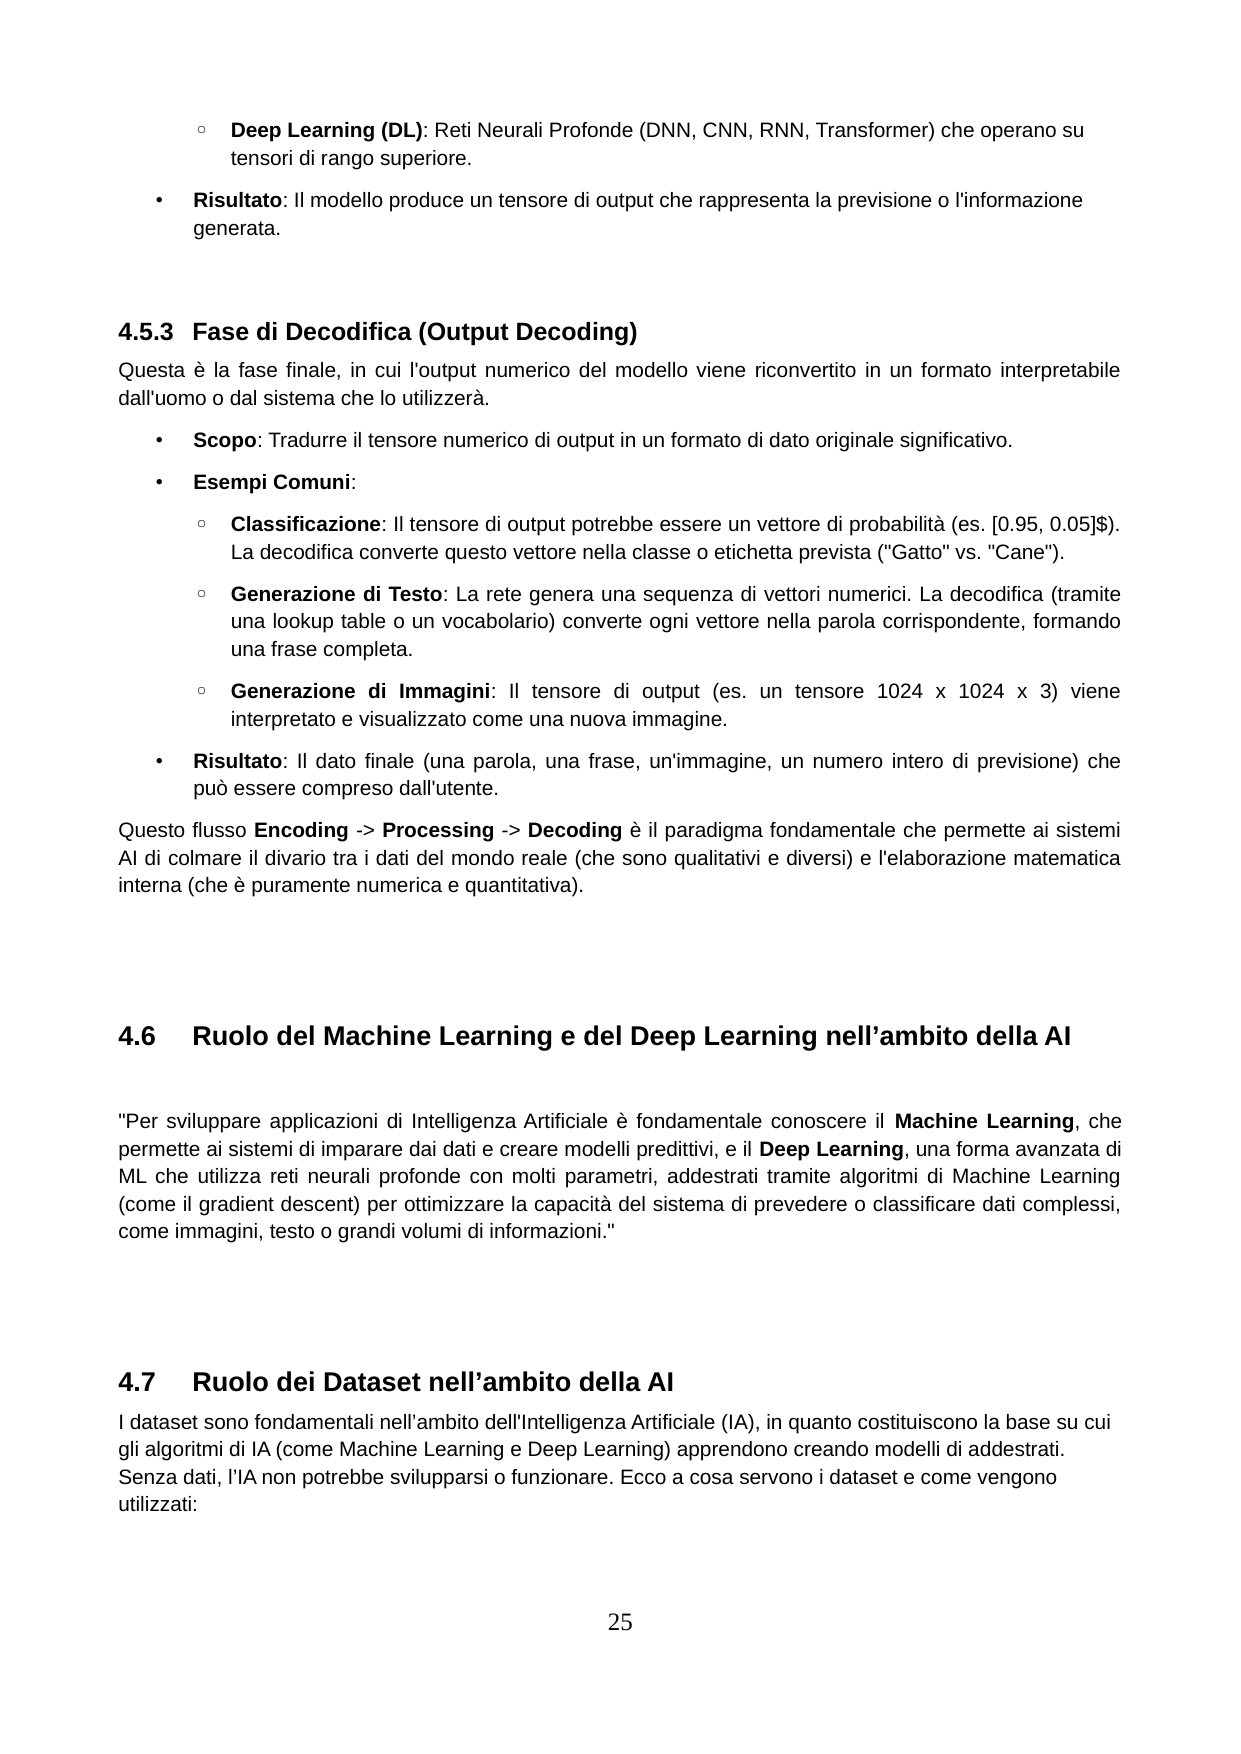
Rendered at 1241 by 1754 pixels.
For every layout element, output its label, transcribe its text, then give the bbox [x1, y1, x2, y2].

text I dataset sono fondamentali nell’ambito dell'Intelligenza Artificiale (IA), in quanto costituiscono la base su cui gli algoritmi di IA (come Machine Learning e Deep Learning) apprendono creando modelli di addestrati. Senza dati, l’IA non potrebbe svilupparsi o funzionare. Ecco a cosa servono i dataset e come vengono utilizzati: [118, 1410, 1122, 1516]
subtitle Ruolo dei Dataset nell’ambito della AI [118, 1366, 1122, 1397]
text "Per sviluppare applicazioni di Intelligenza Artificiale è fondamentale conoscere il Machine Learning, che permette ai sistemi di imparare dai dati e creare modelli predittivi, e il Deep Learning, una forma avanzata di ML che utilizza reti neurali profonde con molti parametri, addestrati tramite algoritmi di Machine Learning (come il gradient descent) per ottimizzare la capacità del sistema di prevedere o classificare dati complessi, come immagini, testo o grandi volumi di informazioni." [118, 1109, 1122, 1243]
list Deep Learning (DL): Reti Neurali Profonde (DNN, CNN, RNN, Transformer) che operano su tensori di rango superiore. [193, 118, 1122, 170]
list Generazione di Testo: La rete genera una sequenza di vettori numerici. La decodifica (tramite una lookup table o un vocabolario) converte ogni vettore nella parola corrispondente, formando una frase completa. [193, 582, 1122, 661]
list Risultato: Il dato finale (una parola, una frase, un'immagine, un numero intero di previsione) che può essere compreso dall'utente. [156, 749, 1122, 800]
list Classificazione: Il tensore di output potrebbe essere un vettore di probabilità (es. [0.95, 0.05]$). La decodifica converte questo vettore nella classe o etichetta prevista ("Gatto" vs. "Cane"). [193, 512, 1122, 564]
list Risultato: Il modello produce un tensore di output che rappresenta la previsione o l'informazione generata. [156, 188, 1122, 239]
text Questa è la fase finale, in cui l'output numerico del modello viene riconvertito in un formato interpretabile dall'uomo o dal sistema che lo utilizzerà. [118, 358, 1122, 409]
list Esempi Comuni: [156, 470, 1122, 494]
subtitle Fase di Decodifica (Output Decoding) [118, 317, 1122, 346]
subtitle Ruolo del Machine Learning e del Deep Learning nell’ambito della AI [118, 1020, 1122, 1052]
list Generazione di Immagini: Il tensore di output (es. un tensore 1024 x 1024 x 3) viene interpretato e visualizzato come una nuova immagine. [193, 679, 1122, 731]
text Questo flusso Encoding -> Processing -> Decoding è il paradigma fondamentale che permette ai sistemi AI di colmare il divario tra i dati del mondo reale (che sono qualitativi e diversi) e l'elaborazione matematica interna (che è puramente numerica e quantitativa). [118, 818, 1122, 897]
list Scopo: Tradurre il tensore numerico di output in un formato di dato originale significativo. [156, 428, 1122, 452]
